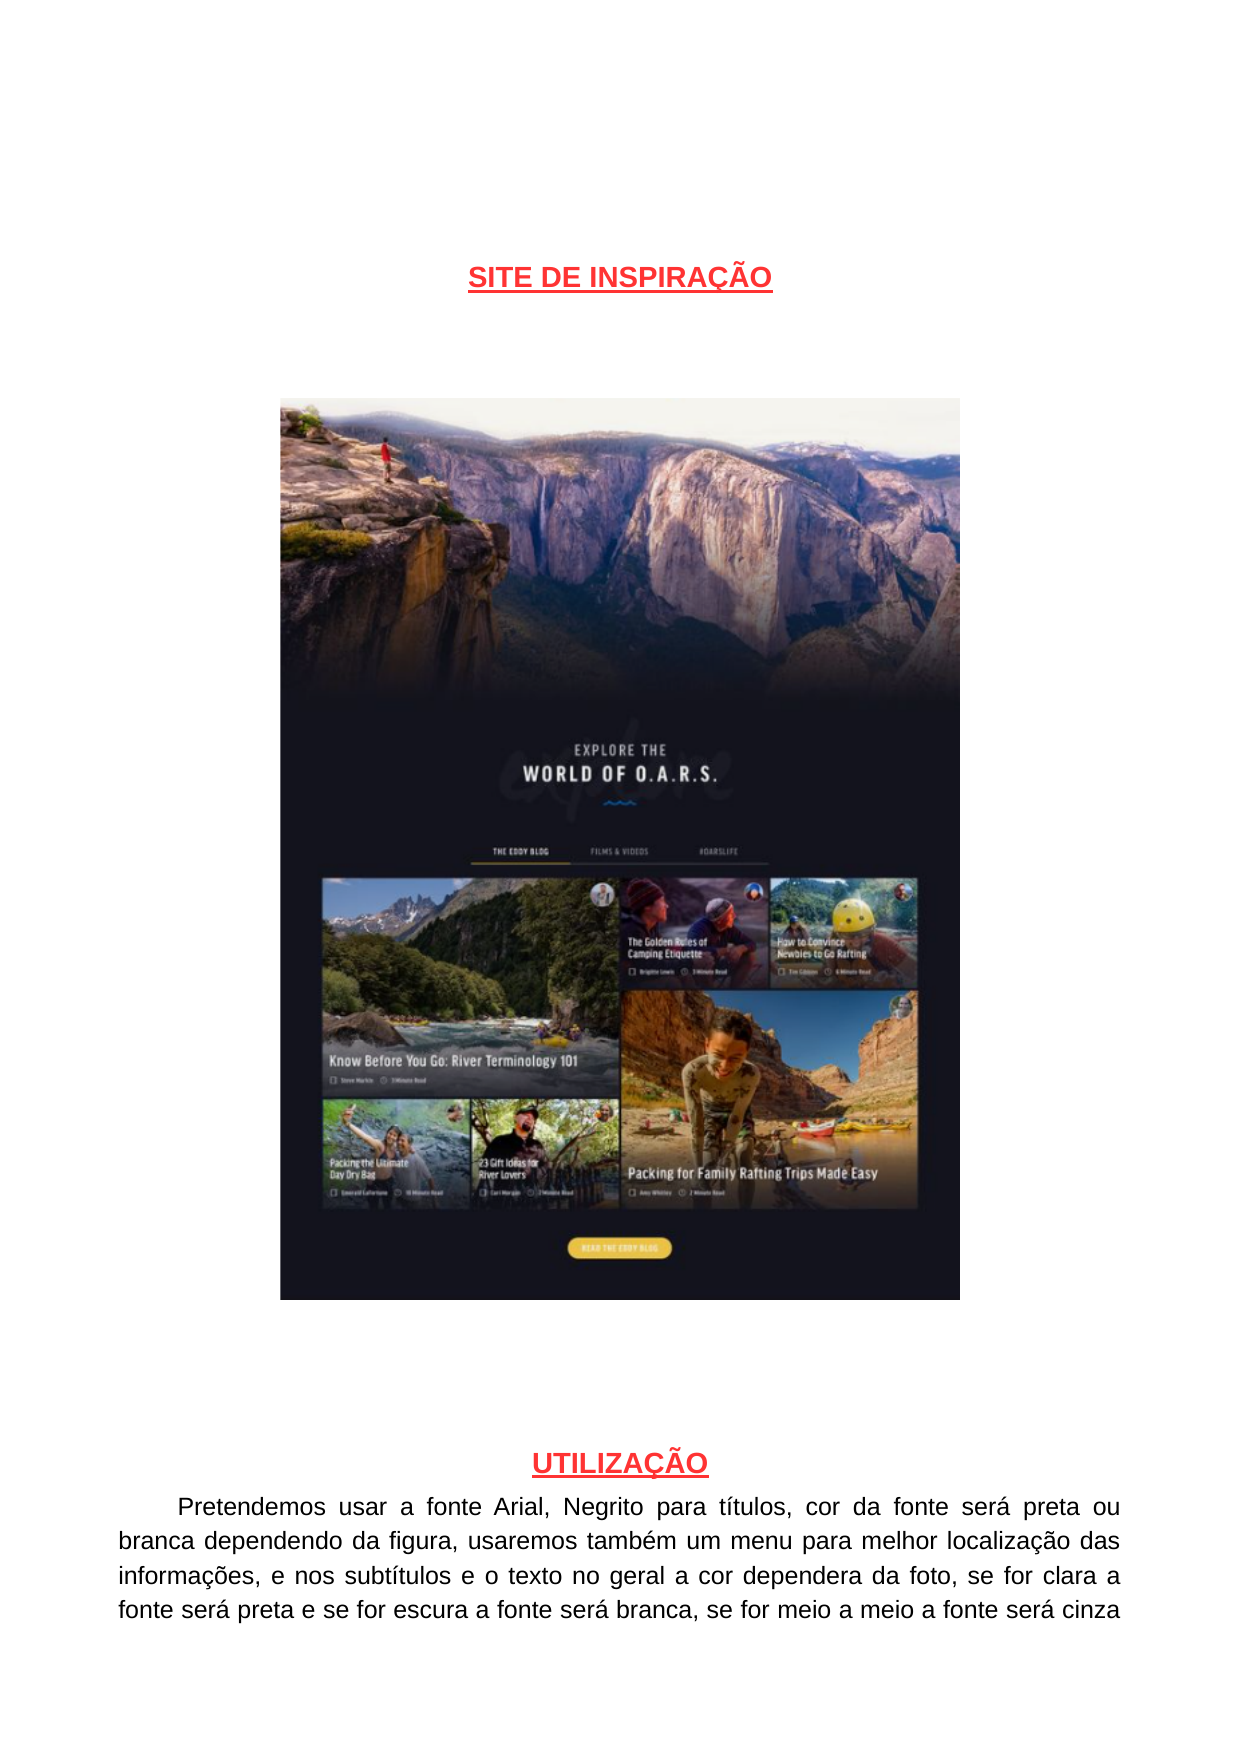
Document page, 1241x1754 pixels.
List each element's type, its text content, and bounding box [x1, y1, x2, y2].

subtitle SITE DE INSPIRAÇÃO [118, 260, 1122, 294]
subtitle UTILIZAÇÃO [118, 1446, 1122, 1479]
text Pretendemos usar a fonte Arial, Negrito para títulos, cor da fonte será preta ou branca dependendo da figura, usaremos também um menu para melhor localização das informações, e nos subtítulos e o texto no geral a cor dependera da foto, se for clara a fonte será preta e se for escura a fonte será branca, se for meio a meio a fonte será cinza [118, 1492, 1122, 1624]
